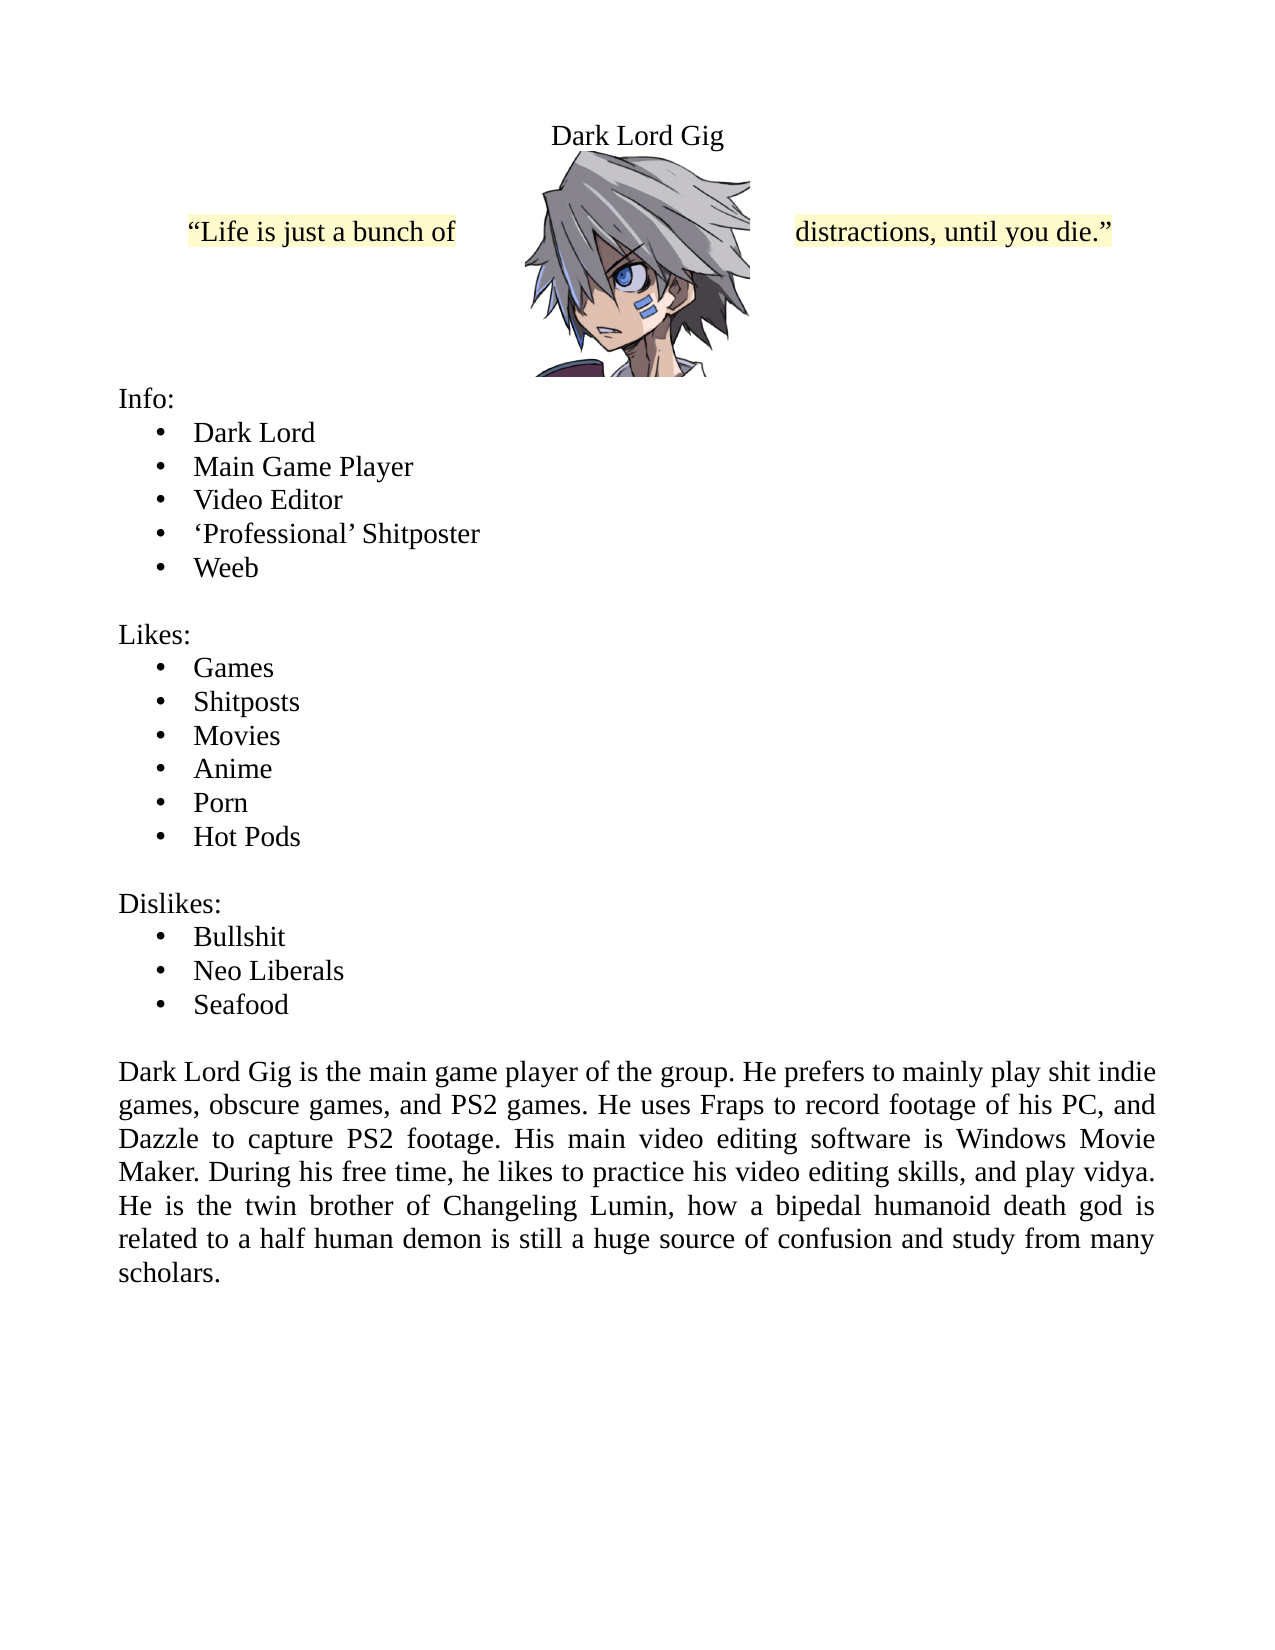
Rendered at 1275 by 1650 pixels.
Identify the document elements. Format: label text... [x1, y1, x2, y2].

list ‘Professional’ Shitposter [156, 516, 1157, 550]
list Bullshit [156, 919, 1157, 953]
text distractions, until you die.” [733, 214, 1157, 247]
list Weeb [156, 550, 1157, 583]
list Main Game Player [156, 449, 1157, 482]
text “Life is just a bunch of [118, 214, 545, 247]
text Info: [118, 382, 1157, 415]
list Neo Liberals [156, 953, 1157, 987]
list Dark Lord [156, 415, 1157, 449]
list Shitposts [156, 684, 1157, 718]
list Movies [156, 718, 1157, 751]
list Anime [156, 751, 1157, 785]
list Hot Pods [156, 819, 1157, 852]
text Dark Lord Gig [118, 118, 1157, 152]
list Video Editor [156, 482, 1157, 516]
text Likes: [118, 617, 1157, 651]
text Dark Lord Gig is the main game player of the group. He prefers to mainly play shit indie games, obscure games, and PS2 games. He uses Fraps to record footage of his PC, and Dazzle to capture PS2 footage. His main video editing software is Windows Movie Maker. During his free time, he likes to practice his video editing skills, and play vidya. He is the twin brother of Changeling Lumin, how a bipedal humanoid death god is related to a half human demon is still a huge source of confusion and study from many scholars. [118, 1054, 1157, 1289]
list Games [156, 651, 1157, 684]
text Dislikes: [118, 886, 1157, 919]
list Seafood [156, 987, 1157, 1020]
list Porn [156, 785, 1157, 819]
